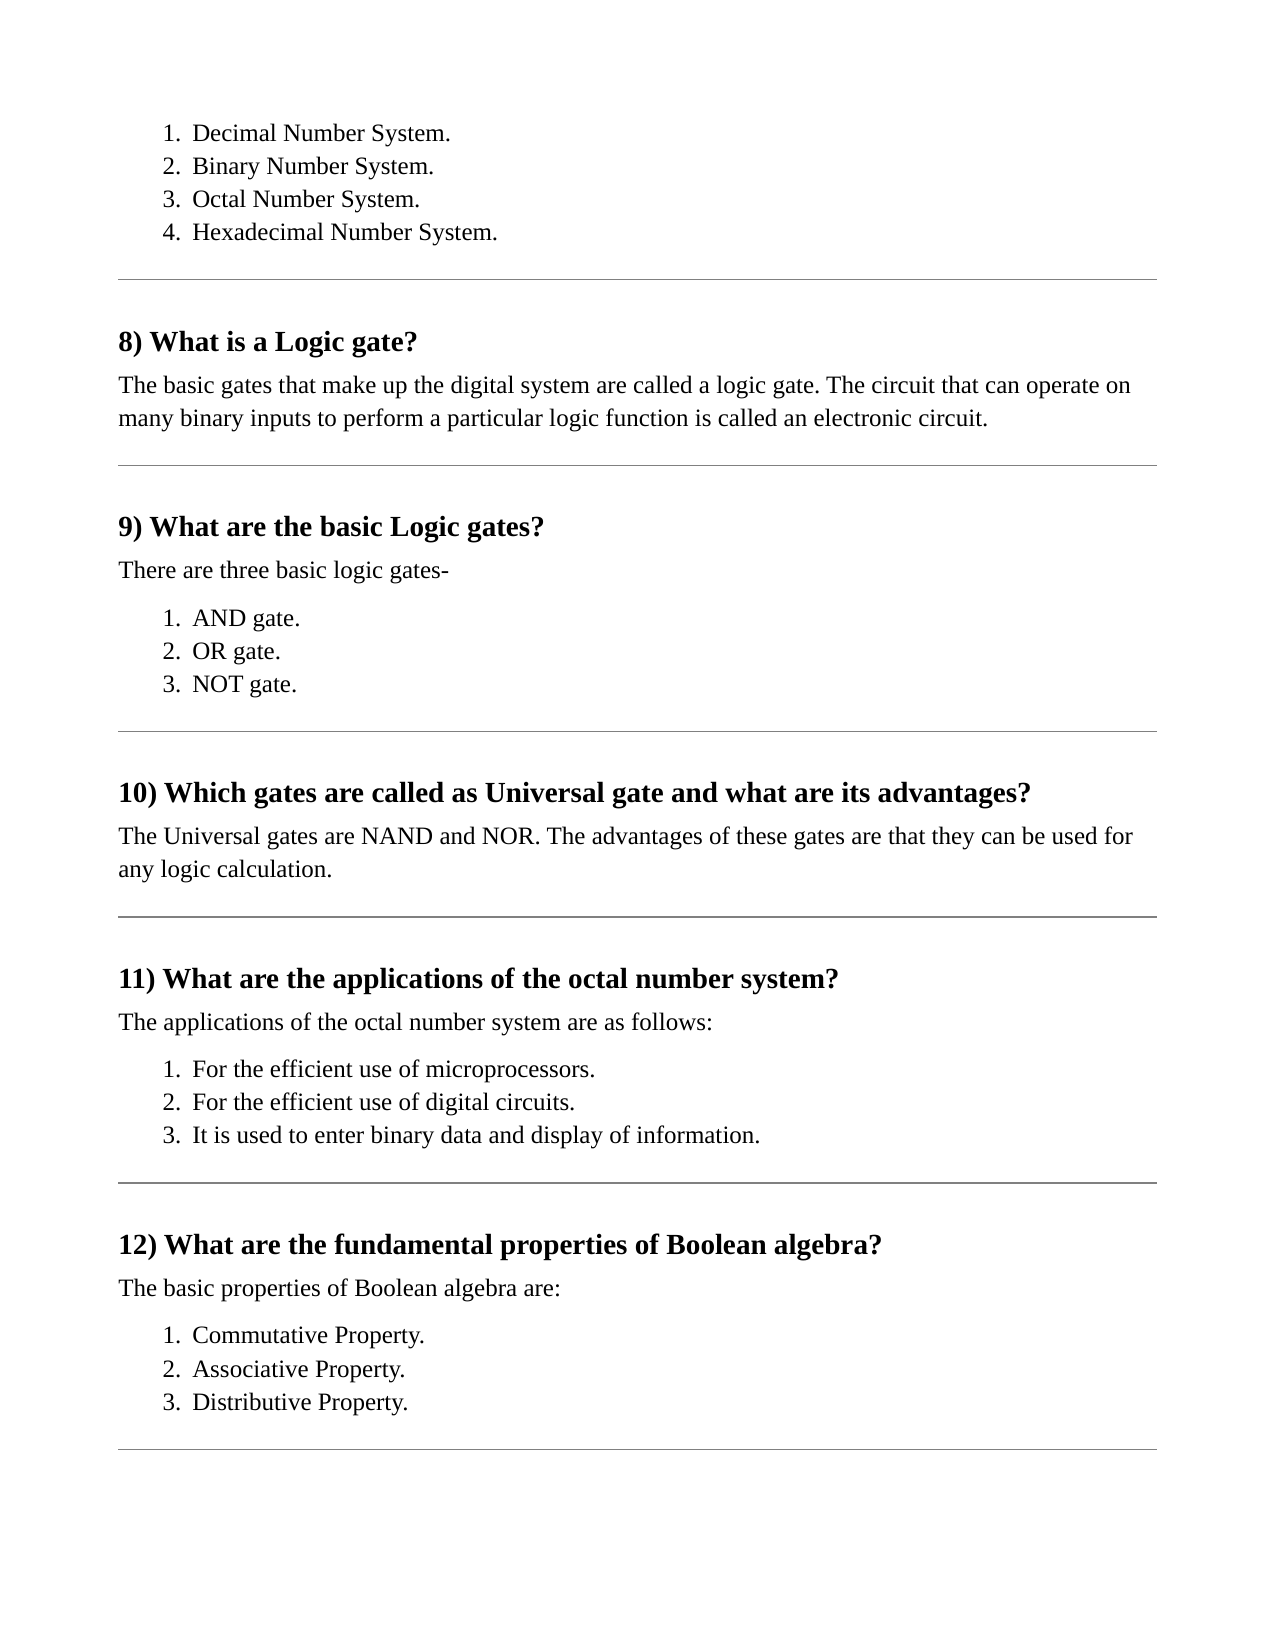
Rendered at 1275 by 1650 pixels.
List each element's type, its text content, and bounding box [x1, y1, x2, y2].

list Associative Property. [162, 1354, 1157, 1382]
text The Universal gates are NAND and NOR. The advantages of these gates are that they can be used for any logic calculation. [118, 821, 1157, 883]
text The basic gates that make up the digital system are called a logic gate. The circuit that can operate on many binary inputs to perform a particular logic function is called an electronic circuit. [118, 370, 1157, 431]
list Decimal Number System. [162, 118, 1157, 147]
list Octal Number System. [162, 184, 1157, 213]
list Hexadecimal Number System. [162, 217, 1157, 246]
text There are three basic logic gates- [118, 555, 1157, 584]
subtitle 11) What are the applications of the octal number system? [118, 961, 1157, 994]
list NOT gate. [162, 669, 1157, 698]
subtitle 9) What are the basic Logic gates? [118, 509, 1157, 543]
list OR gate. [162, 636, 1157, 664]
list Distributive Property. [162, 1387, 1157, 1415]
subtitle 10) Which gates are called as Universal gate and what are its advantages? [118, 775, 1157, 809]
list AND gate. [162, 603, 1157, 632]
list Commutative Property. [162, 1321, 1157, 1349]
list For the efficient use of microprocessors. [162, 1054, 1157, 1083]
subtitle 8) What is a Logic gate? [118, 324, 1157, 357]
list Binary Number System. [162, 151, 1157, 180]
text The basic properties of Boolean algebra are: [118, 1273, 1157, 1302]
list For the efficient use of digital circuits. [162, 1087, 1157, 1116]
list It is used to enter binary data and display of information. [162, 1121, 1157, 1149]
text The applications of the octal number system are as follows: [118, 1007, 1157, 1036]
subtitle 12) What are the fundamental properties of Boolean algebra? [118, 1227, 1157, 1261]
